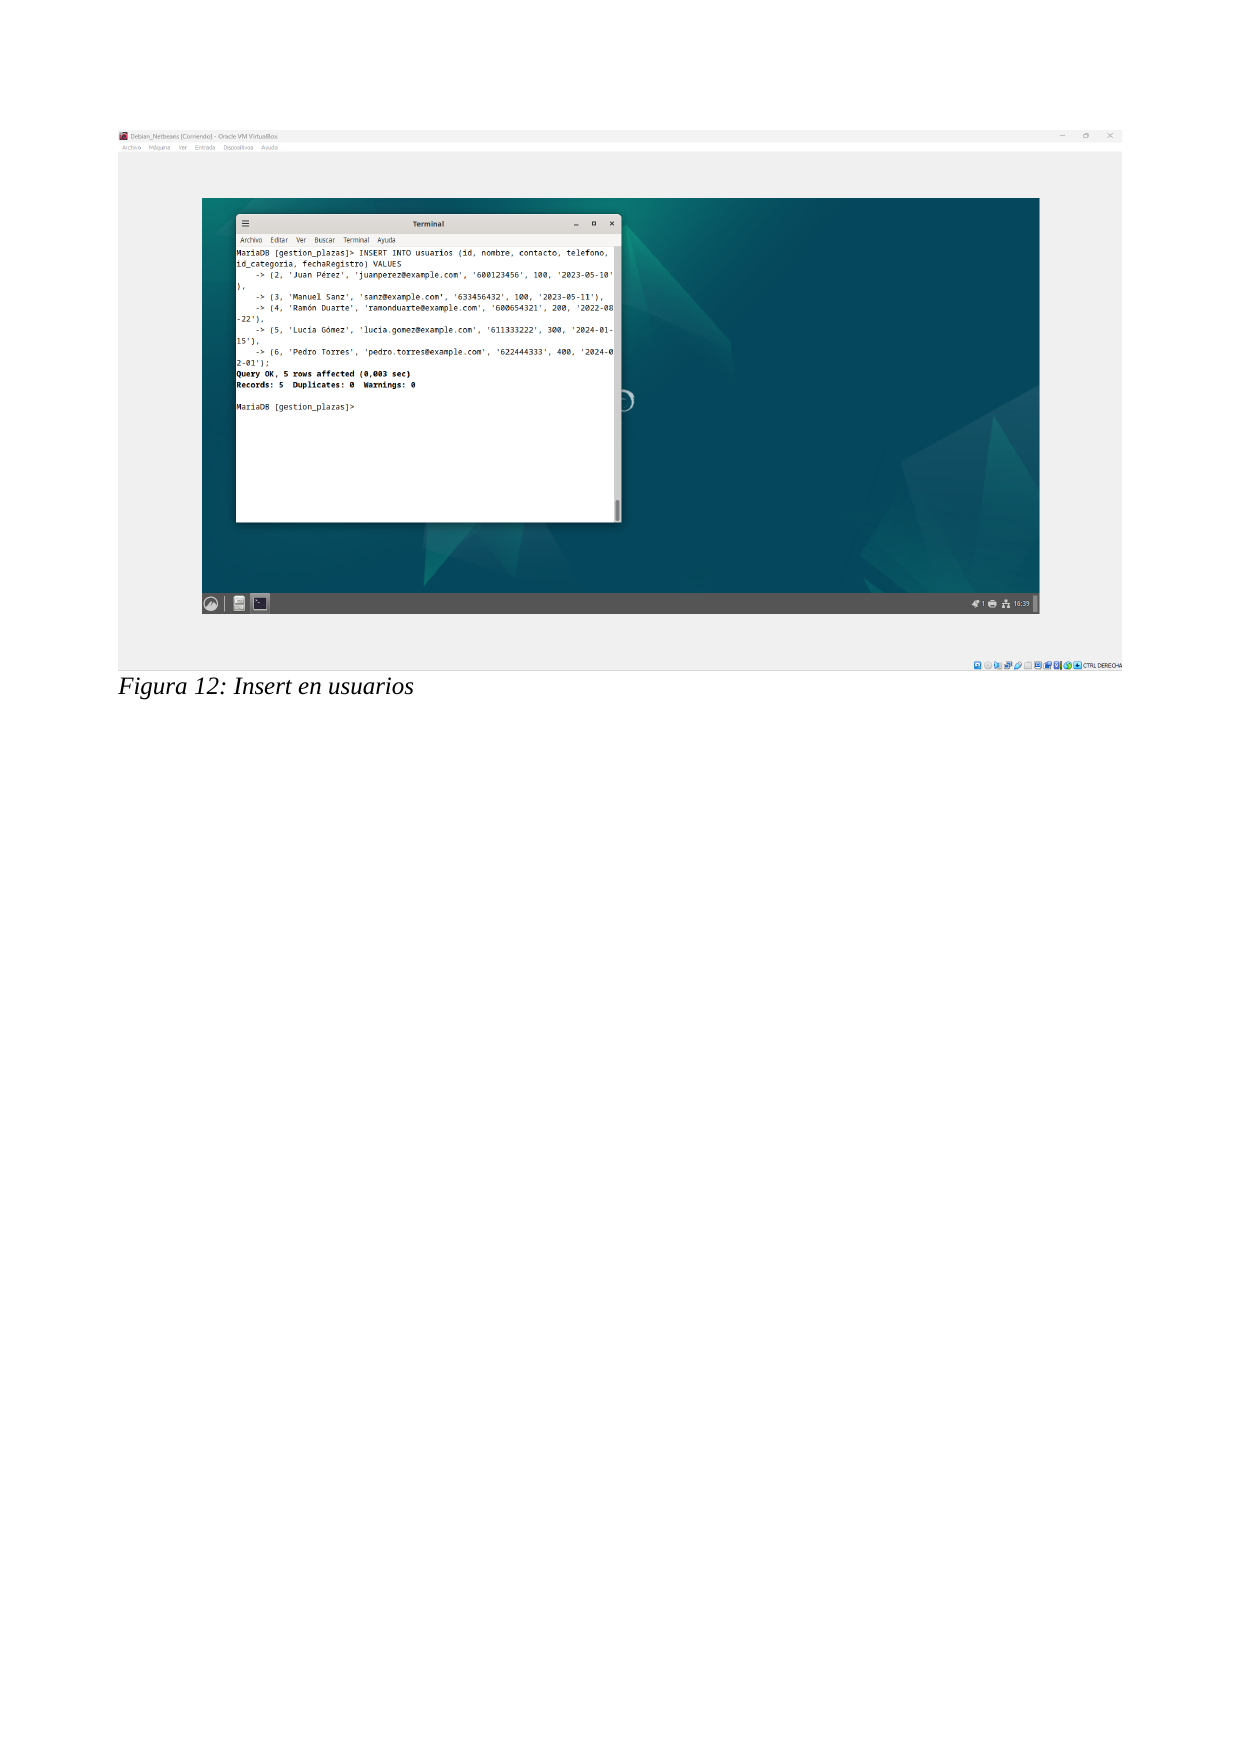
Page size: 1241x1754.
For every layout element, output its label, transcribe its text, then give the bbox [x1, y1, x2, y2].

text Figura 12: Insert en usuarios [118, 671, 1122, 700]
picture [118, 130, 1123, 671]
